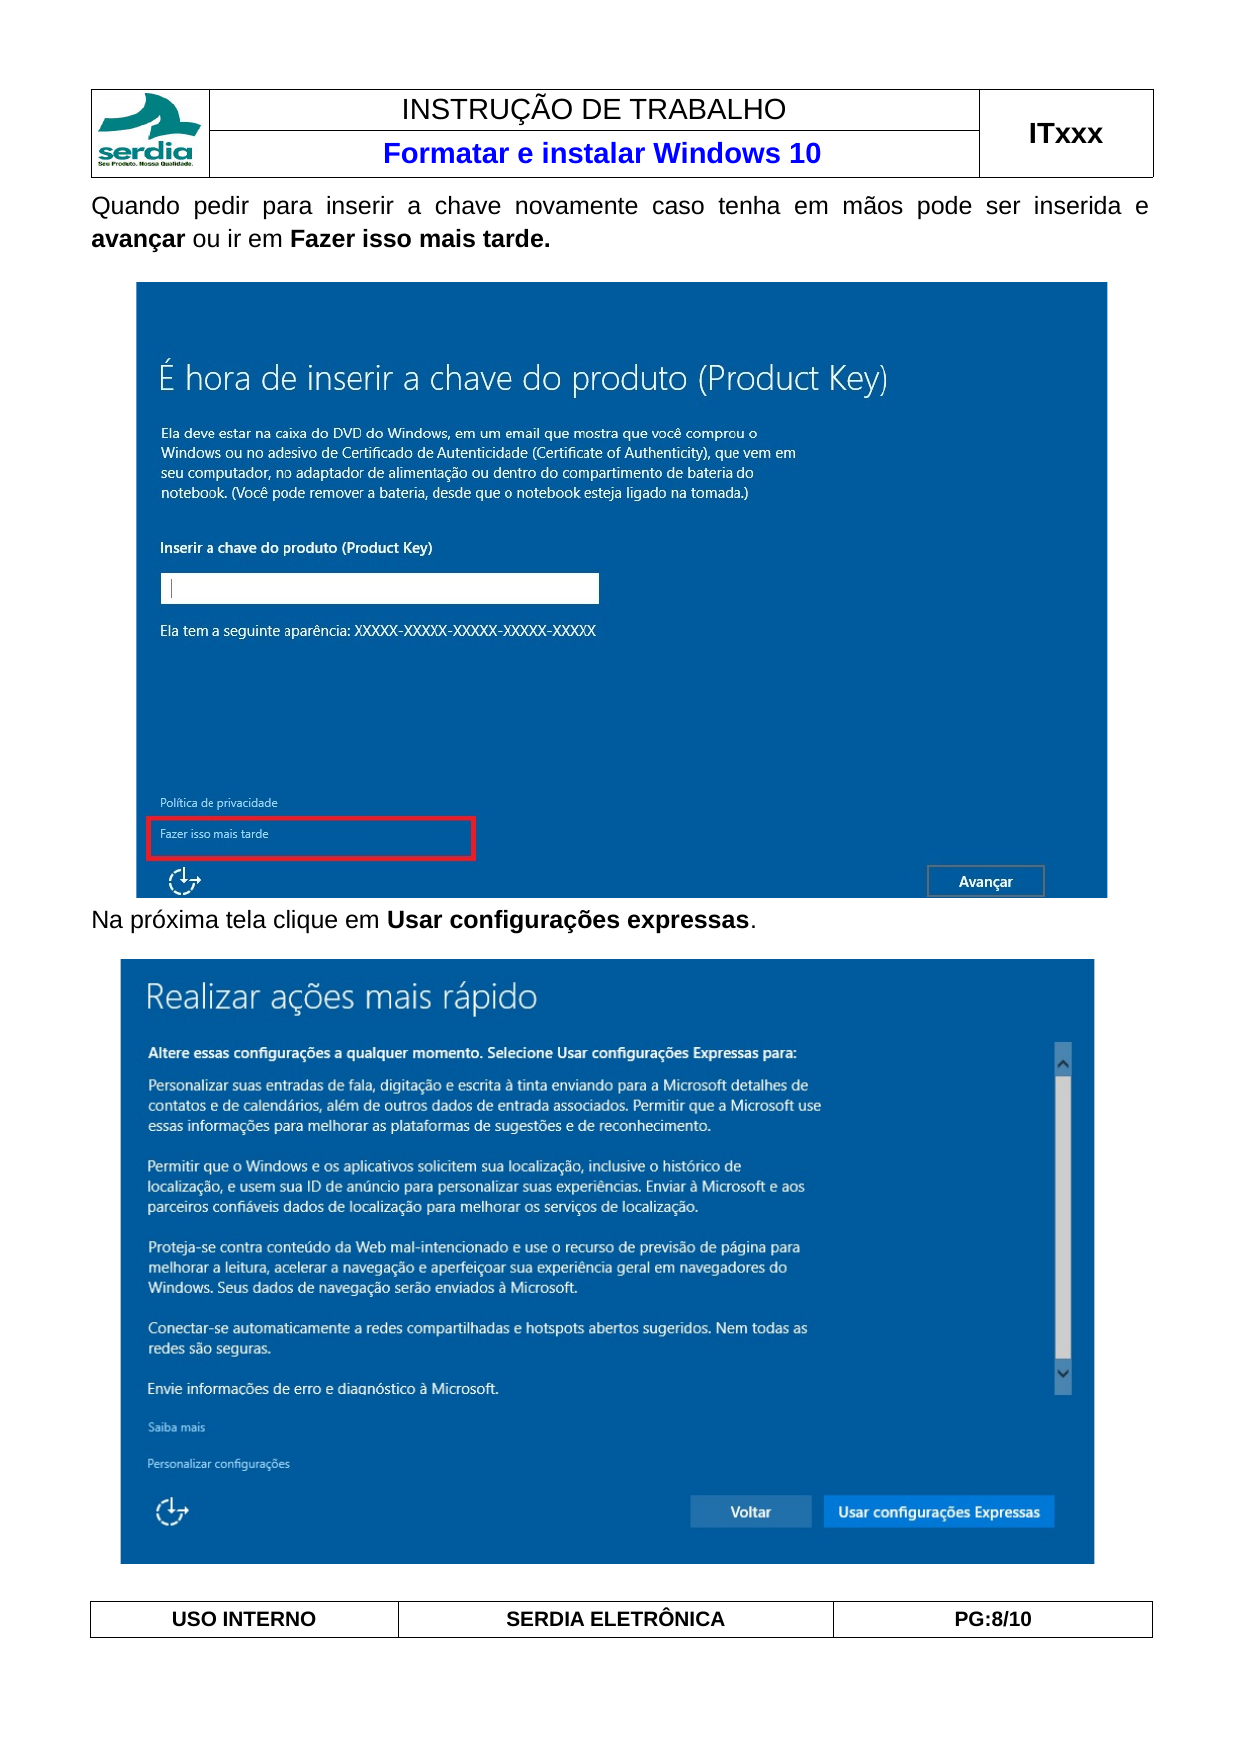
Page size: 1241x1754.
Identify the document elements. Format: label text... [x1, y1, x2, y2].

picture [98, 93, 202, 167]
text Na próxima tela clique em Usar configurações expressas. [91, 905, 1151, 934]
picture [136, 282, 1108, 898]
text Quando pedir para inserir a chave novamente caso tenha em mãos pode ser inserida e avançar ou ir em Fazer isso mais tarde. [91, 191, 1151, 253]
picture [120, 959, 1095, 1564]
